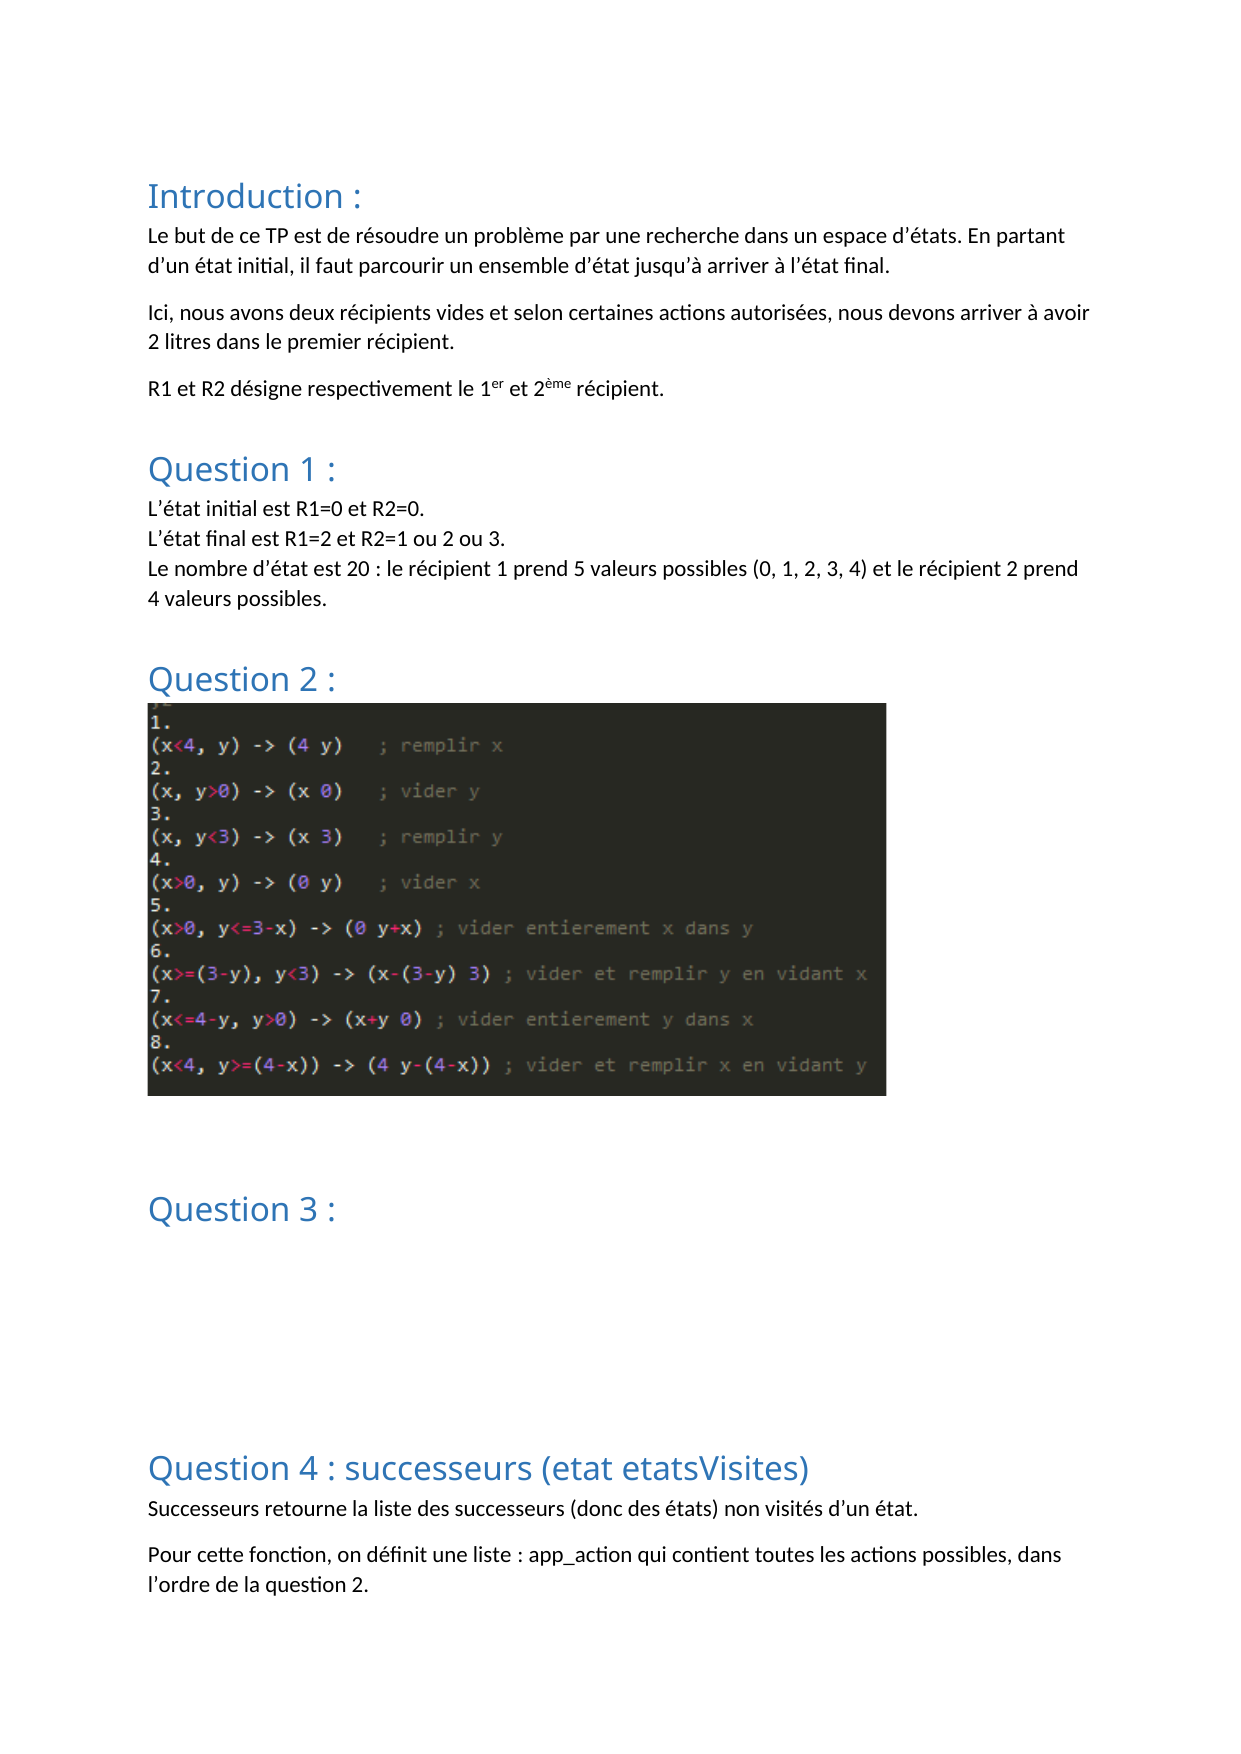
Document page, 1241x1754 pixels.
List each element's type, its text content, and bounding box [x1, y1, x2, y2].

subtitle Introduction : [148, 173, 1093, 218]
subtitle Question 1 : [148, 446, 1093, 491]
text Successeurs retourne la liste des successeurs (donc des états) non visités d’un état. [148, 1494, 1093, 1522]
text Pour cette fonction, on définit une liste : app_action qui contient toutes les actions possibles, dans l’ordre de la question 2. [148, 1540, 1093, 1598]
text Ici, nous avons deux récipients vides et selon certaines actions autorisées, nous devons arriver à avoir 2 litres dans le premier récipient. [148, 298, 1093, 356]
text L’état initial est R1=0 et R2=0. L’état final est R1=2 et R2=1 ou 2 ou 3. Le nombre d’état est 20 : le récipient 1 prend 5 valeurs possibles (0, 1, 2, 3, 4) et le récipient 2 prend 4 valeurs possibles. [148, 494, 1093, 612]
subtitle Question 2 : [148, 655, 1093, 701]
subtitle Question 3 : [148, 1185, 1093, 1231]
text R1 et R2 désigne respectivement le 1er et 2ème récipient. [148, 374, 1093, 402]
text Le but de ce TP est de résoudre un problème par une recherche dans un espace d’états. En partant d’un état initial, il faut parcourir un ensemble d’état jusqu’à arriver à l’état final. [148, 221, 1093, 279]
subtitle Question 4 : successeurs (etat etatsVisites) [148, 1445, 1093, 1491]
